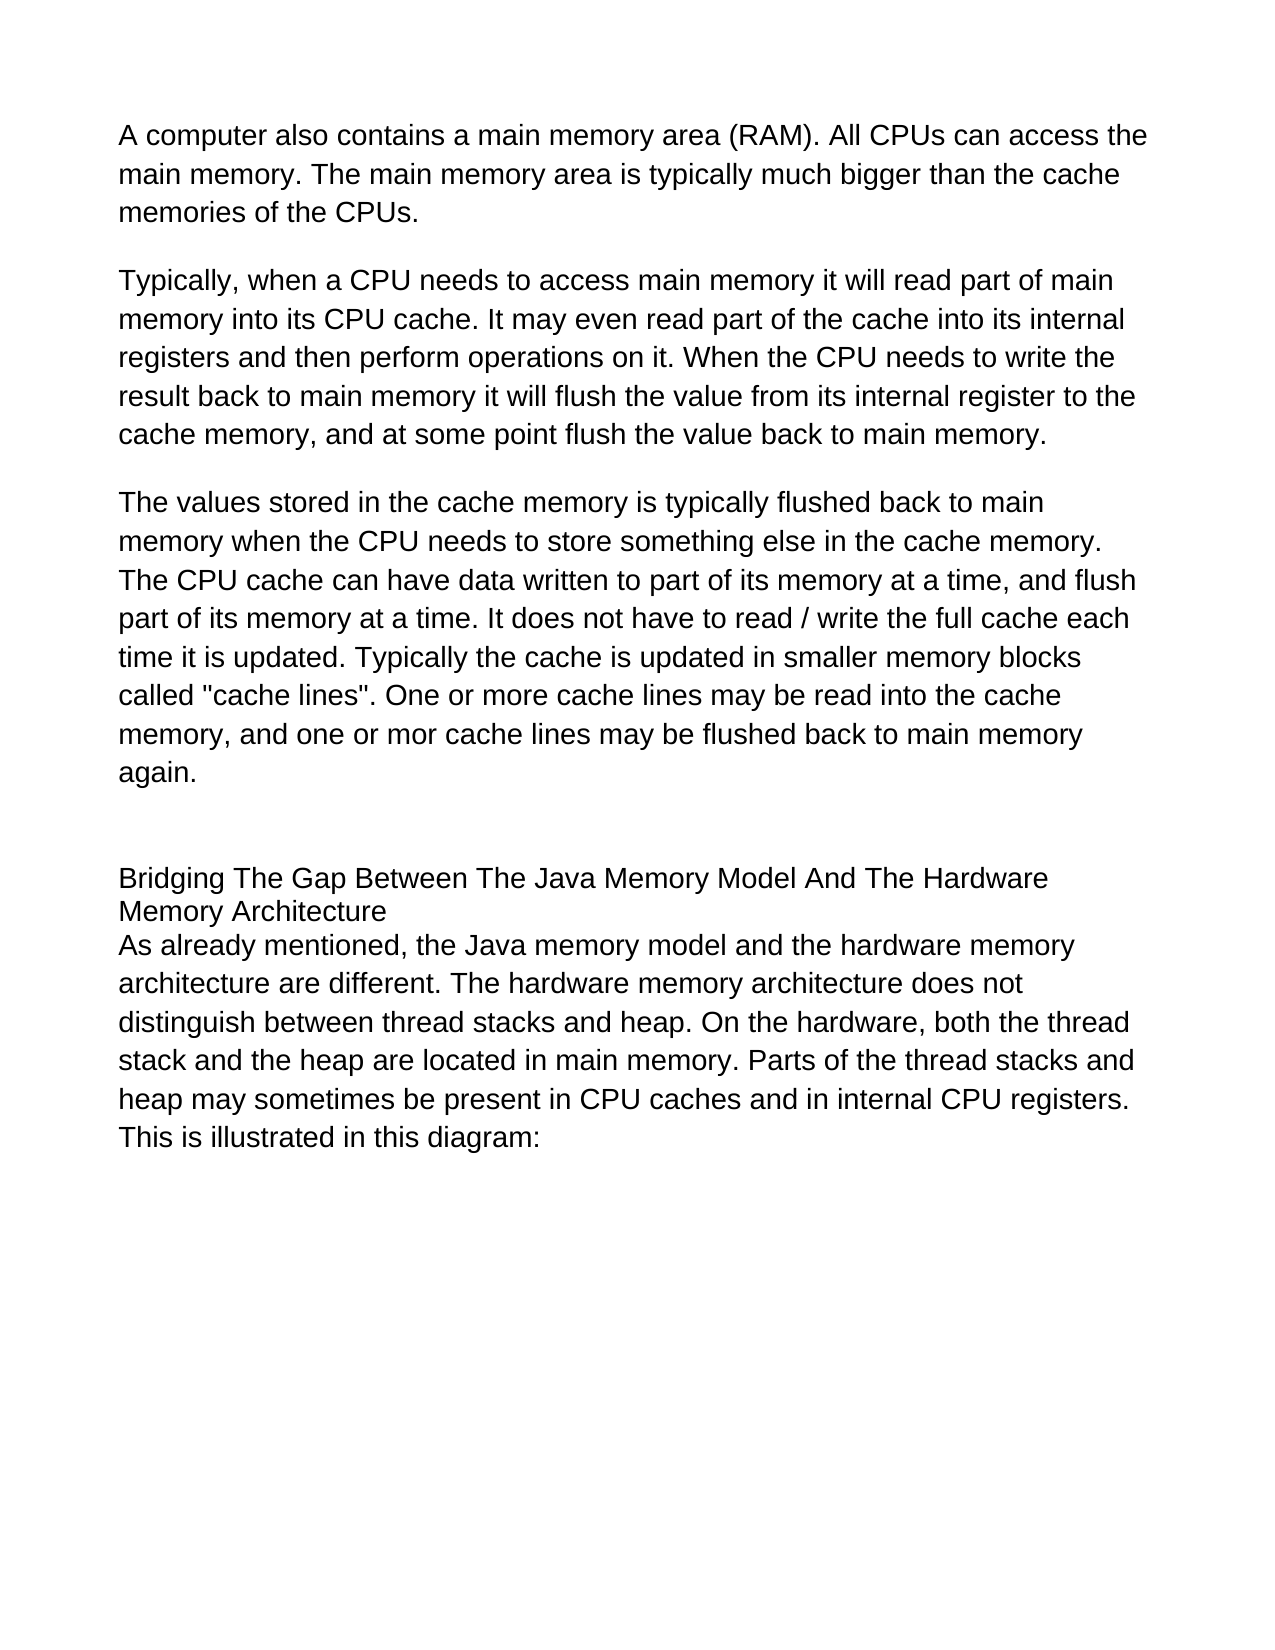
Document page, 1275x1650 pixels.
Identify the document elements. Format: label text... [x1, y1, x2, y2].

text As already mentioned, the Java memory model and the hardware memory architecture are different. The hardware memory architecture does not distinguish between thread stacks and heap. On the hardware, both the thread stack and the heap are located in main memory. Parts of the thread stacks and heap may sometimes be present in CPU caches and in internal CPU registers. This is illustrated in this diagram: [118, 928, 1157, 1154]
text Typically, when a CPU needs to access main memory it will read part of main memory into its CPU cache. It may even read part of the cache into its internal registers and then perform operations on it. When the CPU needs to write the result back to main memory it will flush the value from its internal register to the cache memory, and at some point flush the value back to main memory. [118, 263, 1157, 451]
text The values stored in the cache memory is typically flushed back to main memory when the CPU needs to store something else in the cache memory. The CPU cache can have data written to part of its memory at a time, and flush part of its memory at a time. It does not have to read / write the full cache each time it is updated. Typically the cache is updated in smaller memory blocks called "cache lines". One or more cache lines may be read into the cache memory, and one or mor cache lines may be flushed back to main memory again. [118, 485, 1157, 789]
subtitle Bridging The Gap Between The Java Memory Model And The Hardware Memory Architecture [118, 861, 1157, 928]
text A computer also contains a main memory area (RAM). All CPUs can access the main memory. The main memory area is typically much bigger than the cache memories of the CPUs. [118, 118, 1157, 229]
